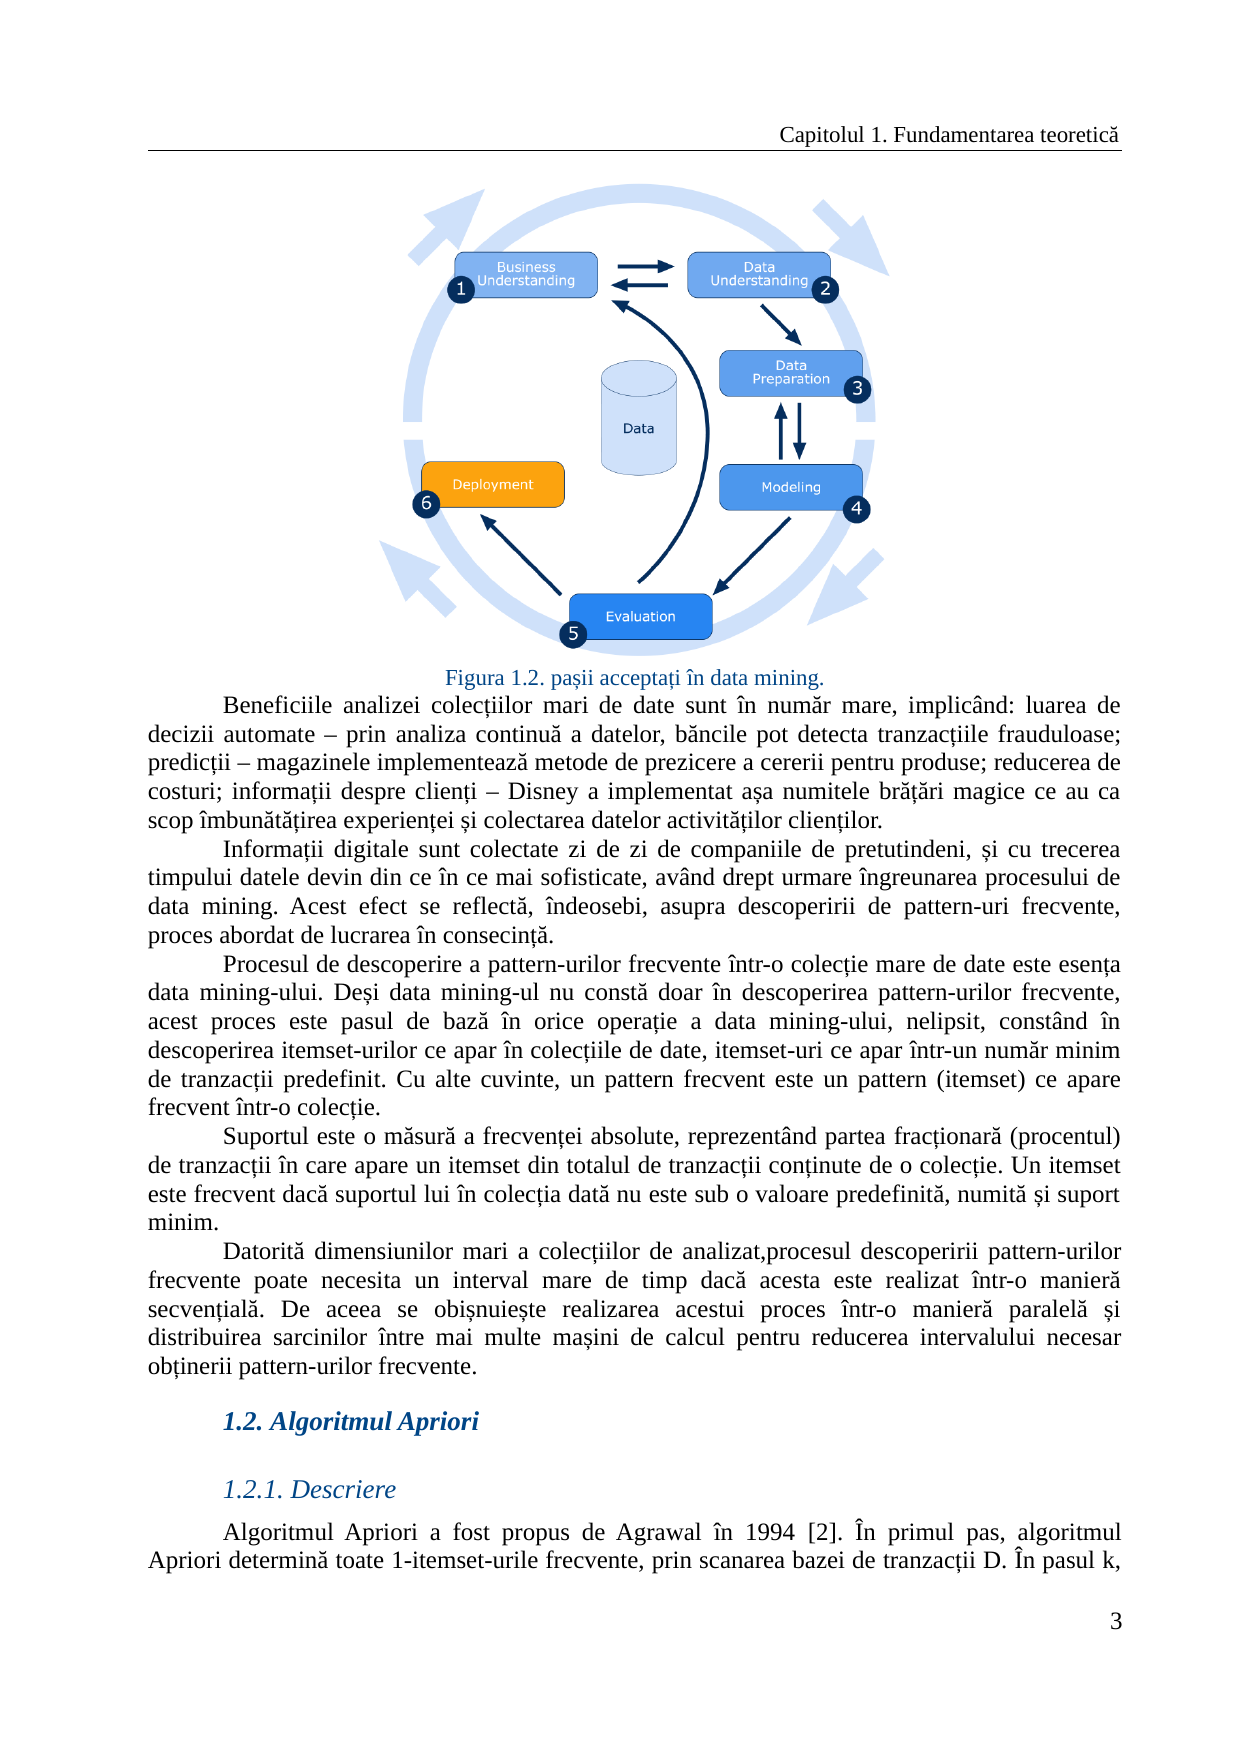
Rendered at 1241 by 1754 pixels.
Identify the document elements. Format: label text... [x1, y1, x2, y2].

subtitle Descriere [223, 1473, 1122, 1504]
text Informații digitale sunt colectate zi de zi de companiile de pretutindeni, și cu trecerea timpului datele devin din ce în ce mai sofisticate, având drept urmare îngreunarea procesului de data mining. Acest efect se reflectă, îndeosebi, asupra descoperirii de pattern-uri frecvente, proces abordat de lucrarea în consecință. [148, 834, 1122, 949]
text Procesul de descoperire a pattern-urilor frecvente într-o colecție mare de date este esența data mining-ului. Deși data mining-ul nu constă doar în descoperirea pattern-urilor frecvente, acest proces este pasul de bază în orice operație a data mining-ului, nelipsit, constând în descoperirea itemset-urilor ce apar în colecțiile de date, itemset-uri ce apar într-un număr minim de tranzacții predefinit. Cu alte cuvinte, un pattern frecvent este un pattern (itemset) ce apare frecvent într-o colecție. [148, 949, 1122, 1121]
text Suportul este o măsură a frecvenței absolute, reprezentând partea fracționară (procentul) de tranzacții în care apare un itemset din totalul de tranzacții conținute de o colecție. Un itemset este frecvent dacă suportul lui în colecția dată nu este sub o valoare predefinită, numită și suport minim. [148, 1121, 1122, 1236]
text Algoritmul Apriori a fost propus de Agrawal în 1994 [2]. În primul pas, algoritmul Apriori determină toate 1-itemset-urile frecvente, prin scanarea bazei de tranzacții D. În pasul k, [148, 1517, 1122, 1574]
text Figura 1.2. pașii acceptați în data mining. [375, 659, 894, 690]
text Datorită dimensiunilor mari a colecțiilor de analizat,procesul descoperirii pattern-urilor frecvente poate necesita un interval mare de timp dacă acesta este realizat într-o manieră secvențială. De aceea se obișnuiește realizarea acestui proces într-o manieră paralelă și distribuirea sarcinilor între mai multe mașini de calcul pentru reducerea intervalului necesar obținerii pattern-urilor frecvente. [148, 1236, 1122, 1380]
picture [375, 180, 895, 659]
subtitle Algoritmul Apriori [223, 1405, 1122, 1436]
text Beneficiile analizei colecțiilor mari de date sunt în număr mare, implicând: luarea de decizii automate – prin analiza continuă a datelor, băncile pot detecta tranzacțiile frauduloase; predicții – magazinele implementează metode de prezicere a cererii pentru produse; reducerea de costuri; informații despre clienți – Disney a implementat așa numitele brățări magice ce au ca scop îmbunătățirea experienței și colectarea datelor activităților clienților. [148, 180, 1122, 834]
